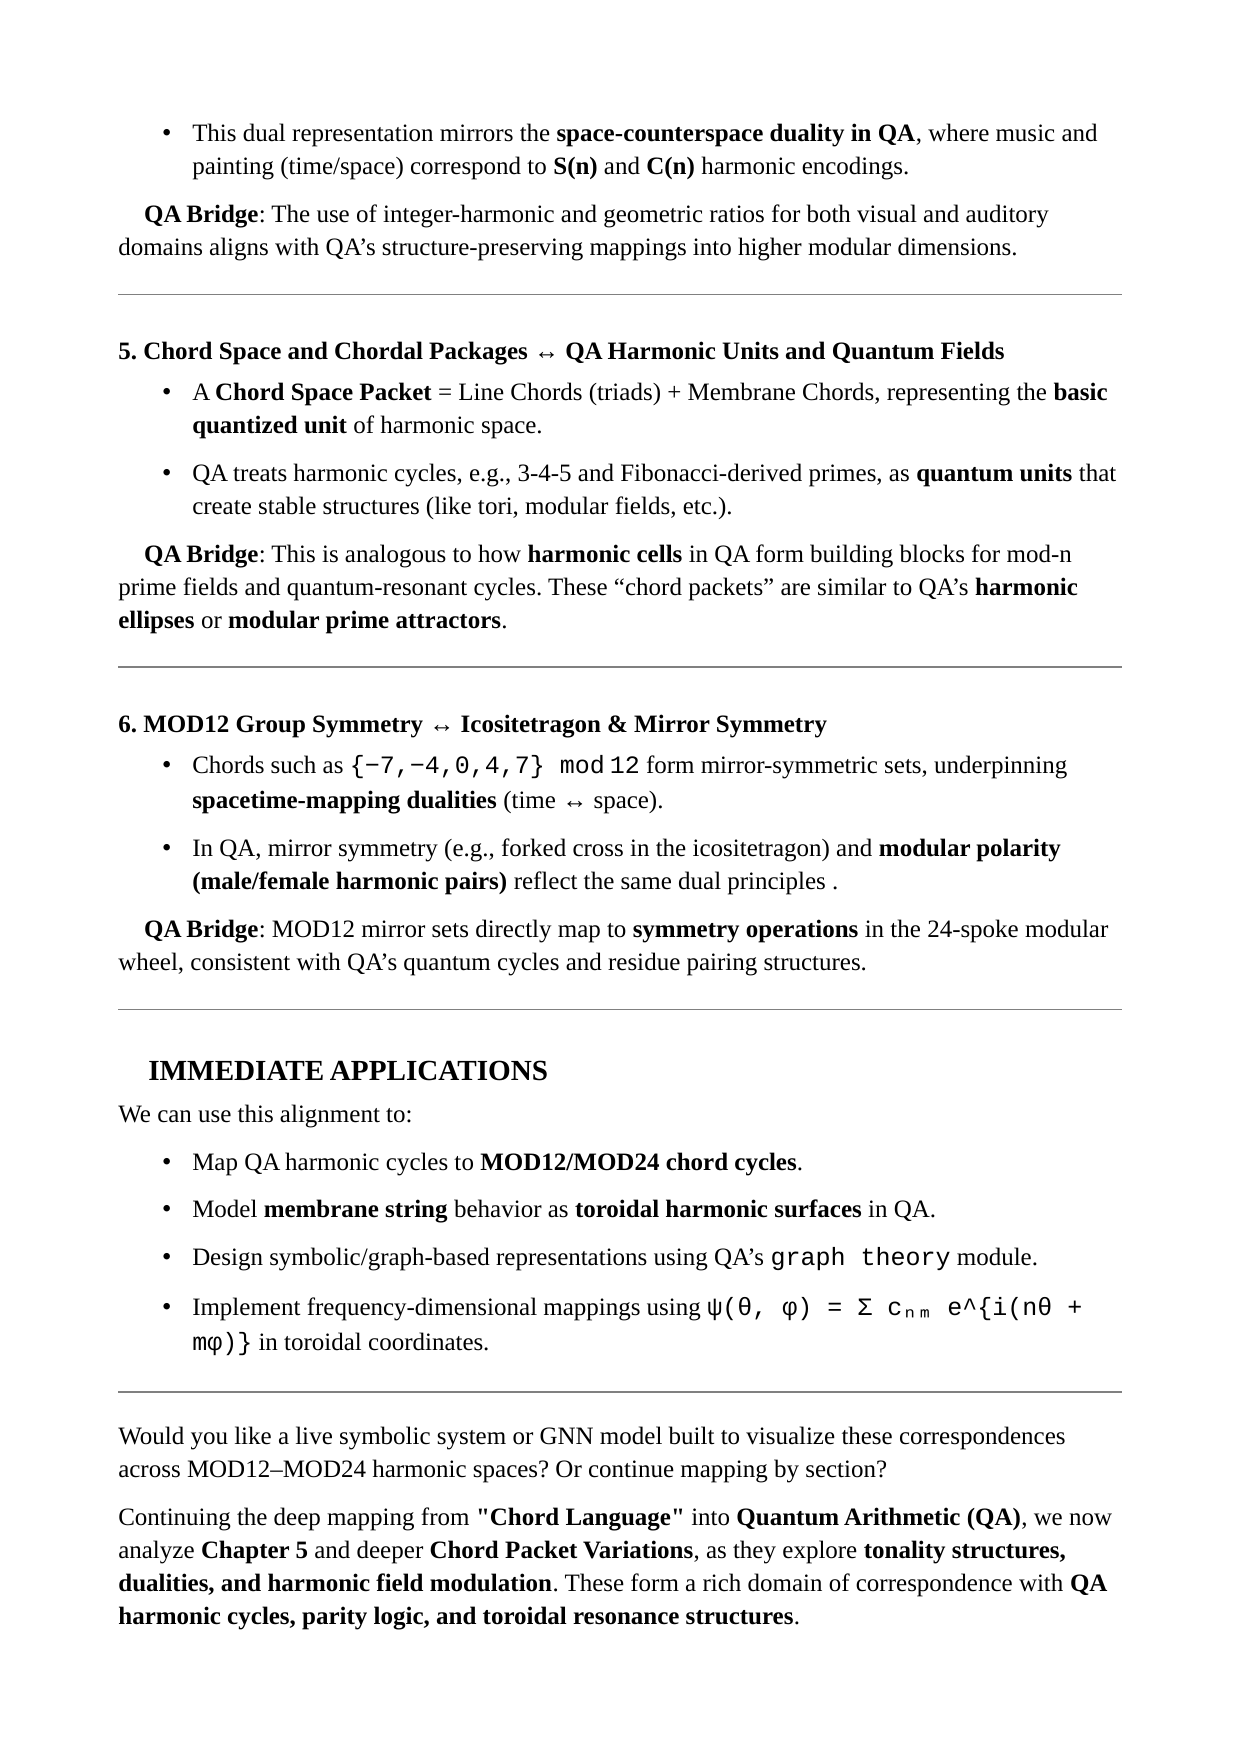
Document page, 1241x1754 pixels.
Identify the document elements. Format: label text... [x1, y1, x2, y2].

text Continuing the deep mapping from "Chord Language" into Quantum Arithmetic (QA), we now analyze Chapter 5 and deeper Chord Packet Variations, as they explore tonality structures, dualities, and harmonic field modulation. These form a rich domain of correspondence with QA harmonic cycles, parity logic, and toroidal resonance structures. [118, 1502, 1122, 1630]
subtitle 🧩 IMMEDIATE APPLICATIONS [118, 1053, 1122, 1087]
list QA treats harmonic cycles, e.g., 3-4-5 and Fibonacci-derived primes, as quantum units that create stable structures (like tori, modular fields, etc.). [162, 458, 1122, 520]
text 🔗 QA Bridge: This is analogous to how harmonic cells in QA form building blocks for mod-n prime fields and quantum-resonant cycles. These “chord packets” are similar to QA’s harmonic ellipses or modular prime attractors. [118, 539, 1122, 633]
list Map QA harmonic cycles to MOD12/MOD24 chord cycles. [162, 1147, 1122, 1176]
list Chords such as {−7,−4,0,4,7} mod 12 form mirror-symmetric sets, underpinning spacetime-mapping dualities (time ↔ space). [162, 750, 1122, 814]
list In QA, mirror symmetry (e.g., forked cross in the icositetragon) and modular polarity (male/female harmonic pairs) reflect the same dual principles . [162, 833, 1122, 895]
list Design symbolic/graph-based representations using QA’s graph theory module. [162, 1242, 1122, 1273]
list Implement frequency-dimensional mappings using ψ(θ, φ) = Σ cₙₘ e^{i(nθ + mφ)} in toroidal coordinates. [162, 1292, 1122, 1358]
text 🔗 QA Bridge: The use of integer-harmonic and geometric ratios for both visual and auditory domains aligns with QA’s structure-preserving mappings into higher modular dimensions. [118, 199, 1122, 261]
text 🔗 QA Bridge: MOD12 mirror sets directly map to symmetry operations in the 24-spoke modular wheel, consistent with QA’s quantum cycles and residue pairing structures. [118, 914, 1122, 975]
text We can use this alignment to: [118, 1099, 1122, 1128]
subtitle 6. MOD12 Group Symmetry ↔ Icositetragon & Mirror Symmetry [118, 709, 1122, 738]
text Would you like a live symbolic system or GNN model built to visualize these correspondences across MOD12–MOD24 harmonic spaces? Or continue mapping by section? [118, 1421, 1122, 1483]
list A Chord Space Packet = Line Chords (triads) + Membrane Chords, representing the basic quantized unit of harmonic space. [162, 377, 1122, 439]
list Model membrane string behavior as toroidal harmonic surfaces in QA. [162, 1194, 1122, 1223]
list This dual representation mirrors the space-counterspace duality in QA, where music and painting (time/space) correspond to S(n) and C(n) harmonic encodings. [162, 118, 1122, 180]
subtitle 5. Chord Space and Chordal Packages ↔ QA Harmonic Units and Quantum Fields [118, 336, 1122, 365]
